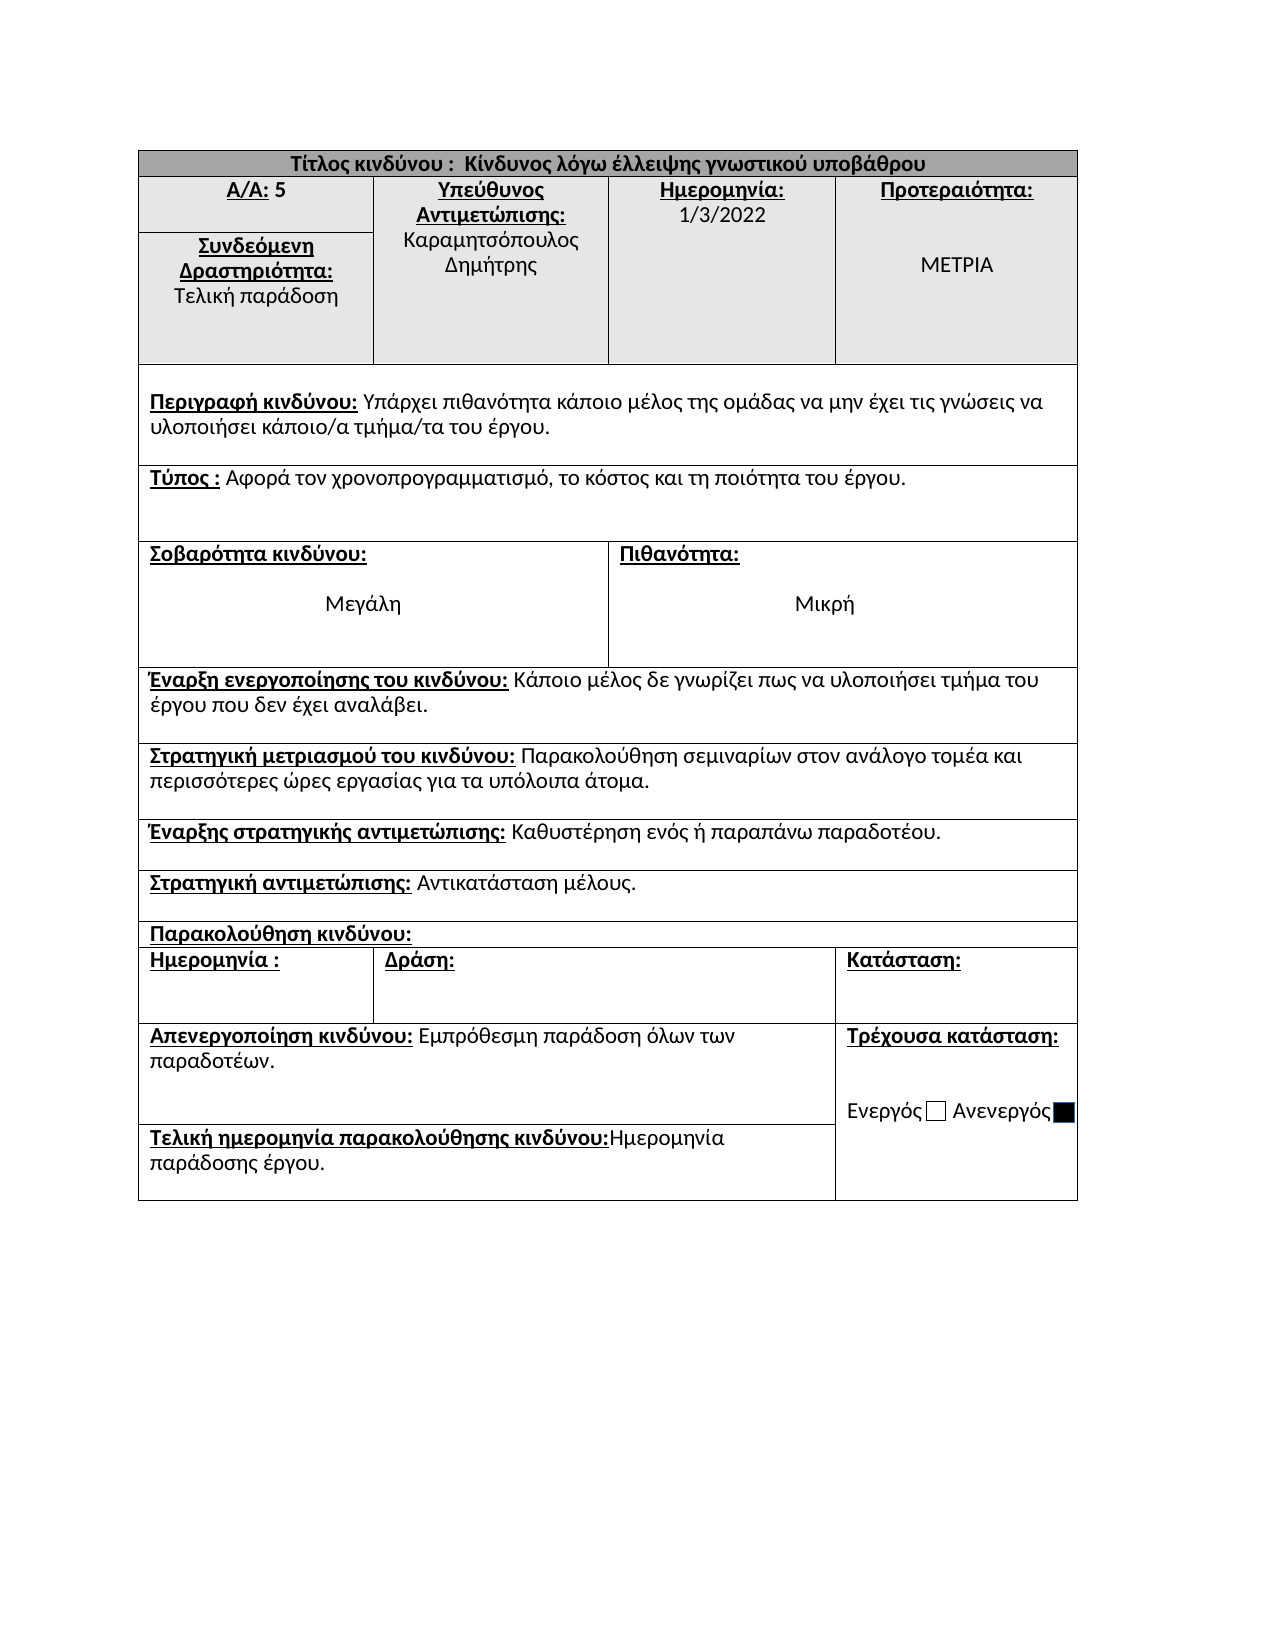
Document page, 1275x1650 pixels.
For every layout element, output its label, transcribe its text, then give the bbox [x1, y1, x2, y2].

table_cell Προτεραιότητα: ΜΕΤΡΙΑ [836, 177, 1077, 363]
table_cell Πιθανότητα: Μικρή [609, 542, 1077, 667]
table_cell Συνδεόμενη Δραστηριότητα: Τελική παράδοση [139, 233, 373, 363]
table_header Τίτλος κινδύνου : Κίνδυνος λόγω έλλειψης γνωστικού υποβάθρου [139, 151, 1077, 176]
table_cell Στρατηγική μετριασμού του κινδύνου: Παρακολούθηση σεμιναρίων στον ανάλογο τομέα και περισσότερες ώρες εργασίας για τα υπόλοιπα άτομα. [139, 744, 1077, 819]
table_cell Περιγραφή κινδύνου: Υπάρχει πιθανότητα κάποιο μέλος της ομάδας να μην έχει τις γνώσεις να υλοποιήσει κάποιο/α τμήμα/τα του έργου. [139, 365, 1077, 464]
table_cell Υπεύθυνος Αντιμετώπισης: Καραμητσόπουλος Δημήτρης [374, 177, 608, 363]
table_cell Α/Α: 5 [139, 177, 373, 232]
table_cell Σοβαρότητα κινδύνου: Μεγάλη [139, 542, 608, 667]
table_cell Έναρξη ενεργοποίησης του κινδύνου: Κάποιο μέλος δε γνωρίζει πως να υλοποιήσει τμήμα του έργου που δεν έχει αναλάβει. [139, 668, 1077, 743]
table_cell Έναρξης στρατηγικής αντιμετώπισης: Καθυστέρηση ενός ή παραπάνω παραδοτέου. [139, 820, 1077, 870]
table_cell Κατάσταση: [836, 948, 1077, 1023]
table_cell Τελική ημερομηνία παρακολούθησης κινδύνου:Ημερομηνία παράδοσης έργου. [139, 1125, 835, 1200]
table_cell Ημερομηνία: 1/3/2022 [609, 177, 835, 363]
table_cell Δράση: [374, 948, 835, 1023]
table_cell Παρακολούθηση κινδύνου: [139, 922, 1077, 947]
table_cell Απενεργοποίηση κινδύνου: Εμπρόθεσμη παράδοση όλων των παραδοτέων. [139, 1024, 835, 1124]
table_cell Τρέχουσα κατάσταση: Ενεργός Ανενεργός [836, 1024, 1077, 1200]
table_cell Ημερομηνία : [139, 948, 373, 1023]
table_cell Στρατηγική αντιμετώπισης: Αντικατάσταση μέλους. [139, 871, 1077, 921]
table_cell Τύπος : Αφορά τον χρονοπρογραμματισμό, το κόστος και τη ποιότητα του έργου. [139, 466, 1077, 541]
